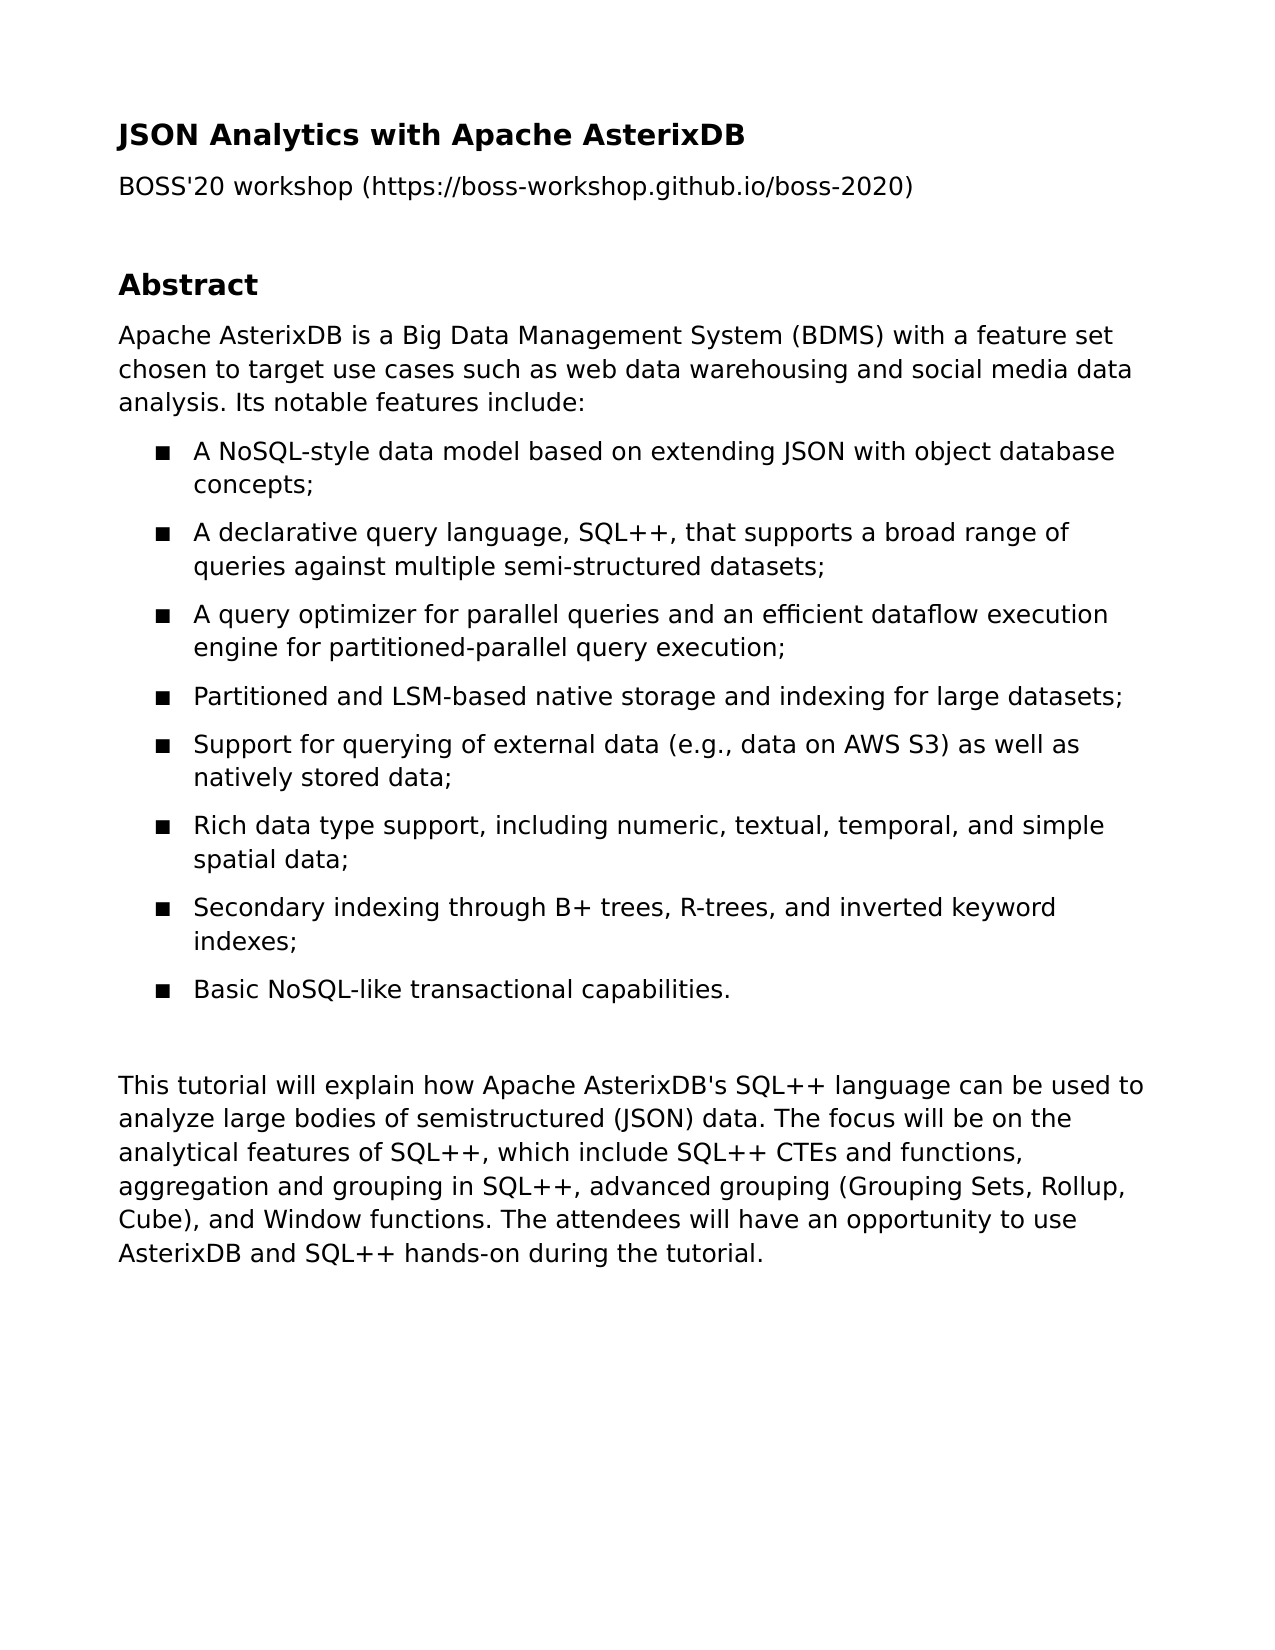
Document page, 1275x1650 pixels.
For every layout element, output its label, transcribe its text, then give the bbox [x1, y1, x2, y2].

list A declarative query language, SQL++, that supports a broad range of queries against multiple semi-structured datasets; [156, 518, 1157, 581]
list Secondary indexing through B+ trees, R-trees, and inverted keyword indexes; [156, 893, 1157, 956]
list Support for querying of external data (e.g., data on AWS S3) as well as natively stored data; [156, 730, 1157, 792]
text BOSS'20 workshop (https://boss-workshop.github.io/boss-2020) [118, 172, 1157, 201]
list A NoSQL-style data model based on extending JSON with object database concepts; [156, 437, 1157, 499]
text Apache AsterixDB is a Big Data Management System (BDMS) with a feature set chosen to target use cases such as web data warehousing and social media data analysis. Its notable features include: [118, 321, 1157, 418]
list Rich data type support, including numeric, textual, temporal, and simple spatial data; [156, 811, 1157, 874]
list Partitioned and LSM-based native storage and indexing for large datasets; [156, 682, 1157, 711]
text Abstract [118, 268, 1157, 302]
text JSON Analytics with Apache AsterixDB [118, 118, 1157, 152]
text This tutorial will explain how Apache AsterixDB's SQL++ language can be used to analyze large bodies of semistructured (JSON) data. The focus will be on the analytical features of SQL++, which include SQL++ CTEs and functions, aggregation and grouping in SQL++, advanced grouping (Grouping Sets, Rollup, Cube), and Window functions. The attendees will have an opportunity to use AsterixDB and SQL++ hands-on during the tutorial. [118, 1071, 1157, 1268]
list A query optimizer for parallel queries and an efficient dataflow execution engine for partitioned-parallel query execution; [156, 600, 1157, 663]
list Basic NoSQL-like transactional capabilities. [156, 975, 1157, 1004]
